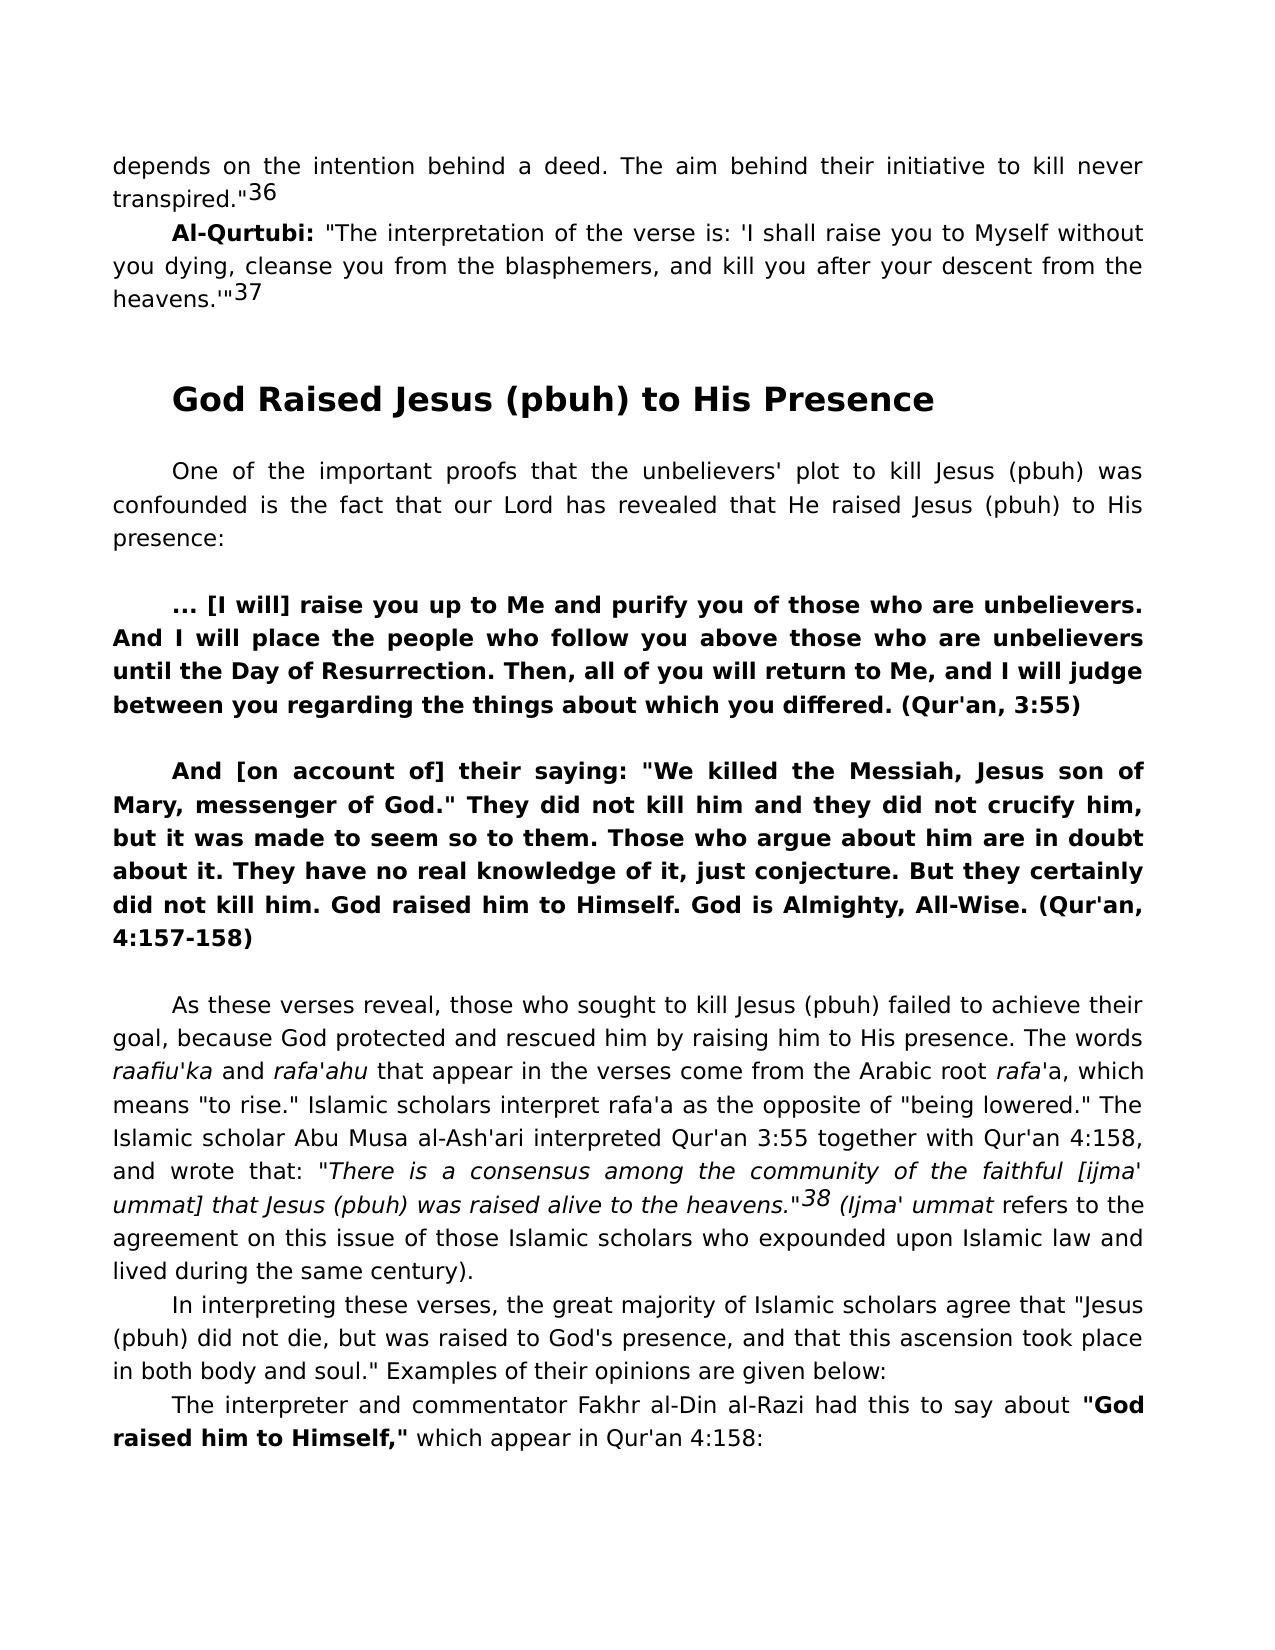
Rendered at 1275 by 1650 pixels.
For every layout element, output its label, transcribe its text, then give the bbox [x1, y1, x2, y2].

text And [on account of] their saying: "We killed the Messiah, Jesus son of Mary, messenger of God." They did not kill him and they did not crucify him, but it was made to seem so to them. Those who argue about him are in doubt about it. They have no real knowledge of it, just conjecture. But they certainly did not kill him. God raised him to Himself. God is Almighty, All-Wise. (Qur'an, 4:157-158) [112, 753, 1145, 953]
text In interpreting these verses, the great majority of Islamic scholars agree that "Jesus (pbuh) did not die, but was raised to God's presence, and that this ascension took place in both body and soul." Examples of their opinions are given below: [112, 1286, 1145, 1386]
text Al-Qurtubi: "The interpretation of the verse is: 'I shall raise you to Myself without you dying, cleanse you from the blasphemers, and kill you after your descent from the heavens.'"37 [112, 214, 1145, 314]
text ... [I will] raise you up to Me and purify you of those who are unbelievers. And I will place the people who follow you above those who are unbelievers until the Day of Resurrection. Then, all of you will return to Me, and I will judge between you regarding the things about which you differed. (Qur'an, 3:55) [112, 586, 1145, 720]
text God Raised Jesus (pbuh) to His Presence [112, 381, 1145, 420]
text One of the important proofs that the unbelievers' plot to kill Jesus (pbuh) was confounded is the fact that our Lord has revealed that He raised Jesus (pbuh) to His presence: [112, 453, 1145, 553]
text depends on the intention behind a deed. The aim behind their initiative to kill never transpired."36 [112, 148, 1145, 214]
text As these verses reveal, those who sought to kill Jesus (pbuh) failed to achieve their goal, because God protected and rescued him by raising him to His presence. The words raafiu'ka and rafa'ahu that appear in the verses come from the Arabic root rafa'a, which means "to rise." Islamic scholars interpret rafa'a as the opposite of "being lowered." The Islamic scholar Abu Musa al-Ash'ari interpreted Qur'an 3:55 together with Qur'an 4:158, and wrote that: "There is a consensus among the community of the faithful [ijma' ummat] that Jesus (pbuh) was raised alive to the heavens."38 (Ijma' ummat refers to the agreement on this issue of those Islamic scholars who expounded upon Islamic law and lived during the same century). [112, 986, 1145, 1286]
text The interpreter and commentator Fakhr al-Din al-Razi had this to say about "God raised him to Himself," which appear in Qur'an 4:158: [112, 1386, 1145, 1453]
